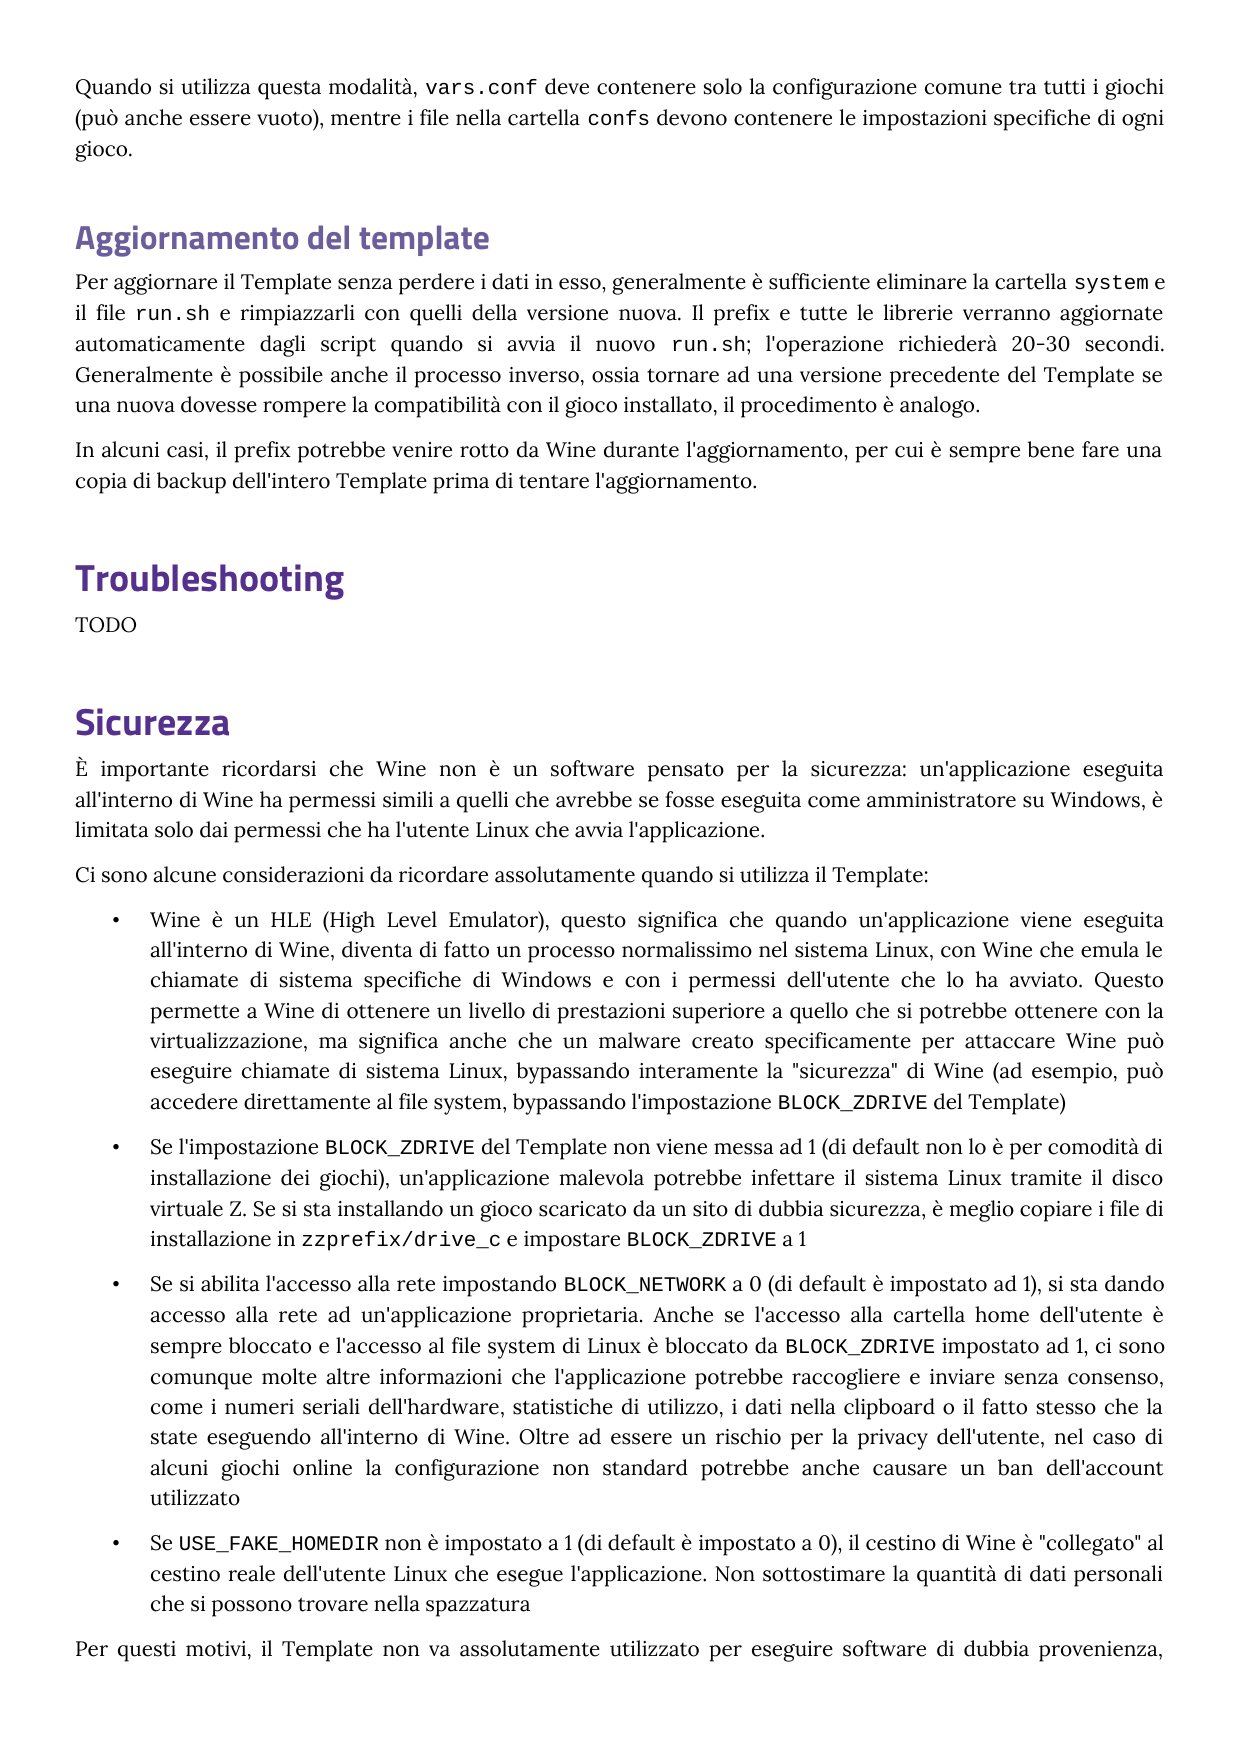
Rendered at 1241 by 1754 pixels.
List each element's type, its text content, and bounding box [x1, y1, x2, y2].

text In alcuni casi, il prefix potrebbe venire rotto da Wine durante l'aggiornamento, per cui è sempre bene fare una copia di backup dell'intero Template prima di tentare l'aggiornamento. [75, 438, 1165, 494]
subtitle Troubleshooting [75, 555, 1165, 601]
list Se l'impostazione BLOCK_ZDRIVE del Template non viene messa ad 1 (di default non lo è per comodità di installazione dei giochi), un'applicazione malevola potrebbe infettare il sistema Linux tramite il disco virtuale Z. Se si sta installando un gioco scaricato da un sito di dubbia sicurezza, è meglio copiare i file di installazione in zzprefix/drive_c e impostare BLOCK_ZDRIVE a 1 [112, 1135, 1165, 1252]
text Ci sono alcune considerazioni da ricordare assolutamente quando si utilizza il Template: [75, 863, 1165, 888]
subtitle Aggiornamento del template [75, 218, 1165, 258]
text Per questi motivi, il Template non va assolutamente utilizzato per eseguire software di dubbia provenienza, [75, 1637, 1165, 1662]
text È importante ricordarsi che Wine non è un software pensato per la sicurezza: un'applicazione eseguita all'interno di Wine ha permessi simili a quelli che avrebbe se fosse eseguita come amministratore su Windows, è limitata solo dai permessi che ha l'utente Linux che avvia l'applicazione. [75, 757, 1165, 843]
list Se USE_FAKE_HOMEDIR non è impostato a 1 (di default è impostato a 0), il cestino di Wine è "collegato" al cestino reale dell'utente Linux che esegue l'applicazione. Non sottostimare la quantità di dati personali che si possono trovare nella spazzatura [112, 1531, 1165, 1617]
list Wine è un HLE (High Level Emulator), questo significa che quando un'applicazione viene eseguita all'interno di Wine, diventa di fatto un processo normalissimo nel sistema Linux, con Wine che emula le chiamate di sistema specifiche di Windows e con i permessi dell'utente che lo ha avviato. Questo permette a Wine di ottenere un livello di prestazioni superiore a quello che si potrebbe ottenere con la virtualizzazione, ma significa anche che un malware creato specificamente per attaccare Wine può eseguire chiamate di sistema Linux, bypassando interamente la "sicurezza" di Wine (ad esempio, può accedere direttamente al file system, bypassando l'impostazione BLOCK_ZDRIVE del Template) [112, 907, 1165, 1115]
text Quando si utilizza questa modalità, vars.conf deve contenere solo la configurazione comune tra tutti i giochi (può anche essere vuoto), mentre i file nella cartella confs devono contenere le impostazioni specifiche di ogni gioco. [75, 75, 1165, 162]
subtitle Sicurezza [75, 699, 1165, 745]
text Per aggiornare il Template senza perdere i dati in esso, generalmente è sufficiente eliminare la cartella system e il file run.sh e rimpiazzarli con quelli della versione nuova. Il prefix e tutte le librerie verranno aggiornate automaticamente dagli script quando si avvia il nuovo run.sh; l'operazione richiederà 20-30 secondi. Generalmente è possibile anche il processo inverso, ossia tornare ad una versione precedente del Template se una nuova dovesse rompere la compatibilità con il gioco installato, il procedimento è analogo. [75, 270, 1165, 418]
list Se si abilita l'accesso alla rete impostando BLOCK_NETWORK a 0 (di default è impostato ad 1), si sta dando accesso alla rete ad un'applicazione proprietaria. Anche se l'accesso alla cartella home dell'utente è sempre bloccato e l'accesso al file system di Linux è bloccato da BLOCK_ZDRIVE impostato ad 1, ci sono comunque molte altre informazioni che l'applicazione potrebbe raccogliere e inviare senza consenso, come i numeri seriali dell'hardware, statistiche di utilizzo, i dati nella clipboard o il fatto stesso che la state eseguendo all'interno di Wine. Oltre ad essere un rischio per la privacy dell'utente, nel caso di alcuni giochi online la configurazione non standard potrebbe anche causare un ban dell'account utilizzato [112, 1272, 1165, 1511]
text TODO [75, 613, 1165, 638]
